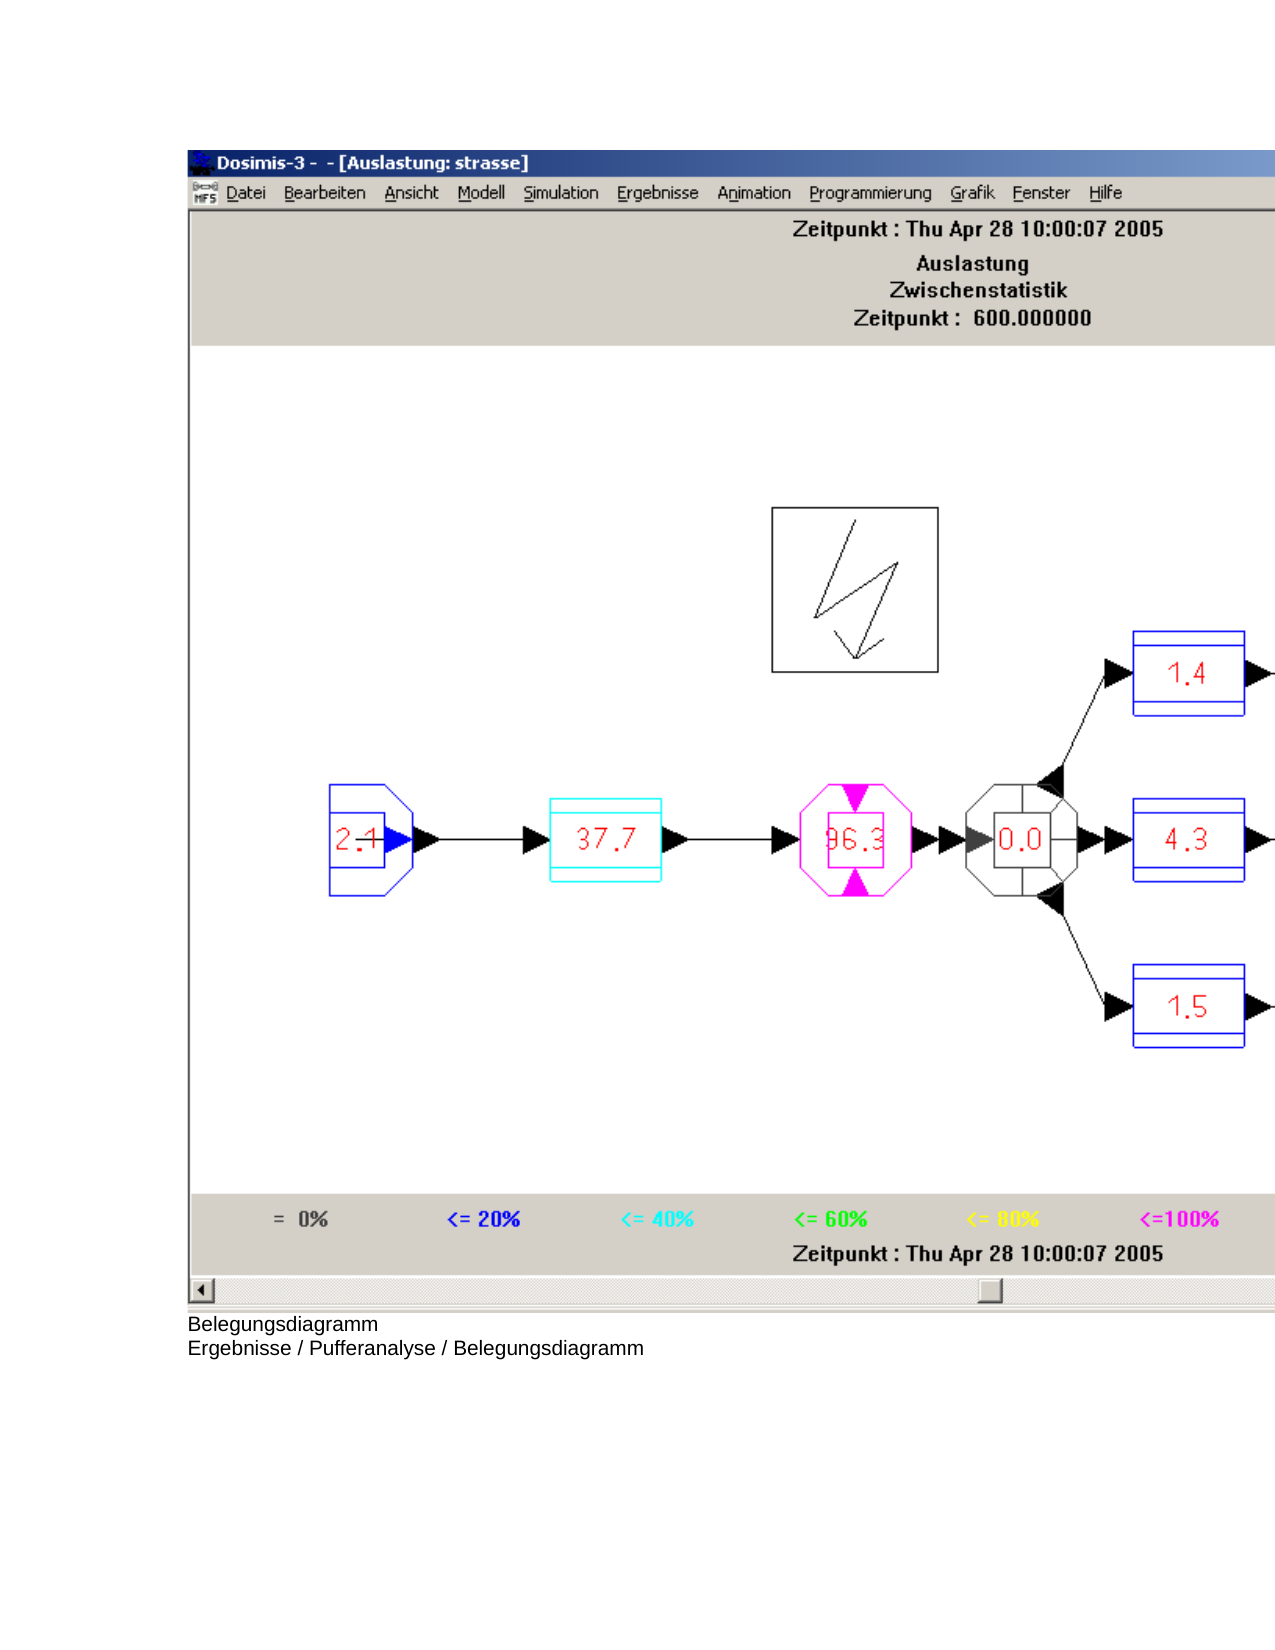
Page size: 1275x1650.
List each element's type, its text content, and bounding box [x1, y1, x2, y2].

text Ergebnisse / Pufferanalyse / Belegungsdiagramm [187, 1336, 1087, 1360]
text Belegungsdiagramm [187, 1313, 1087, 1336]
